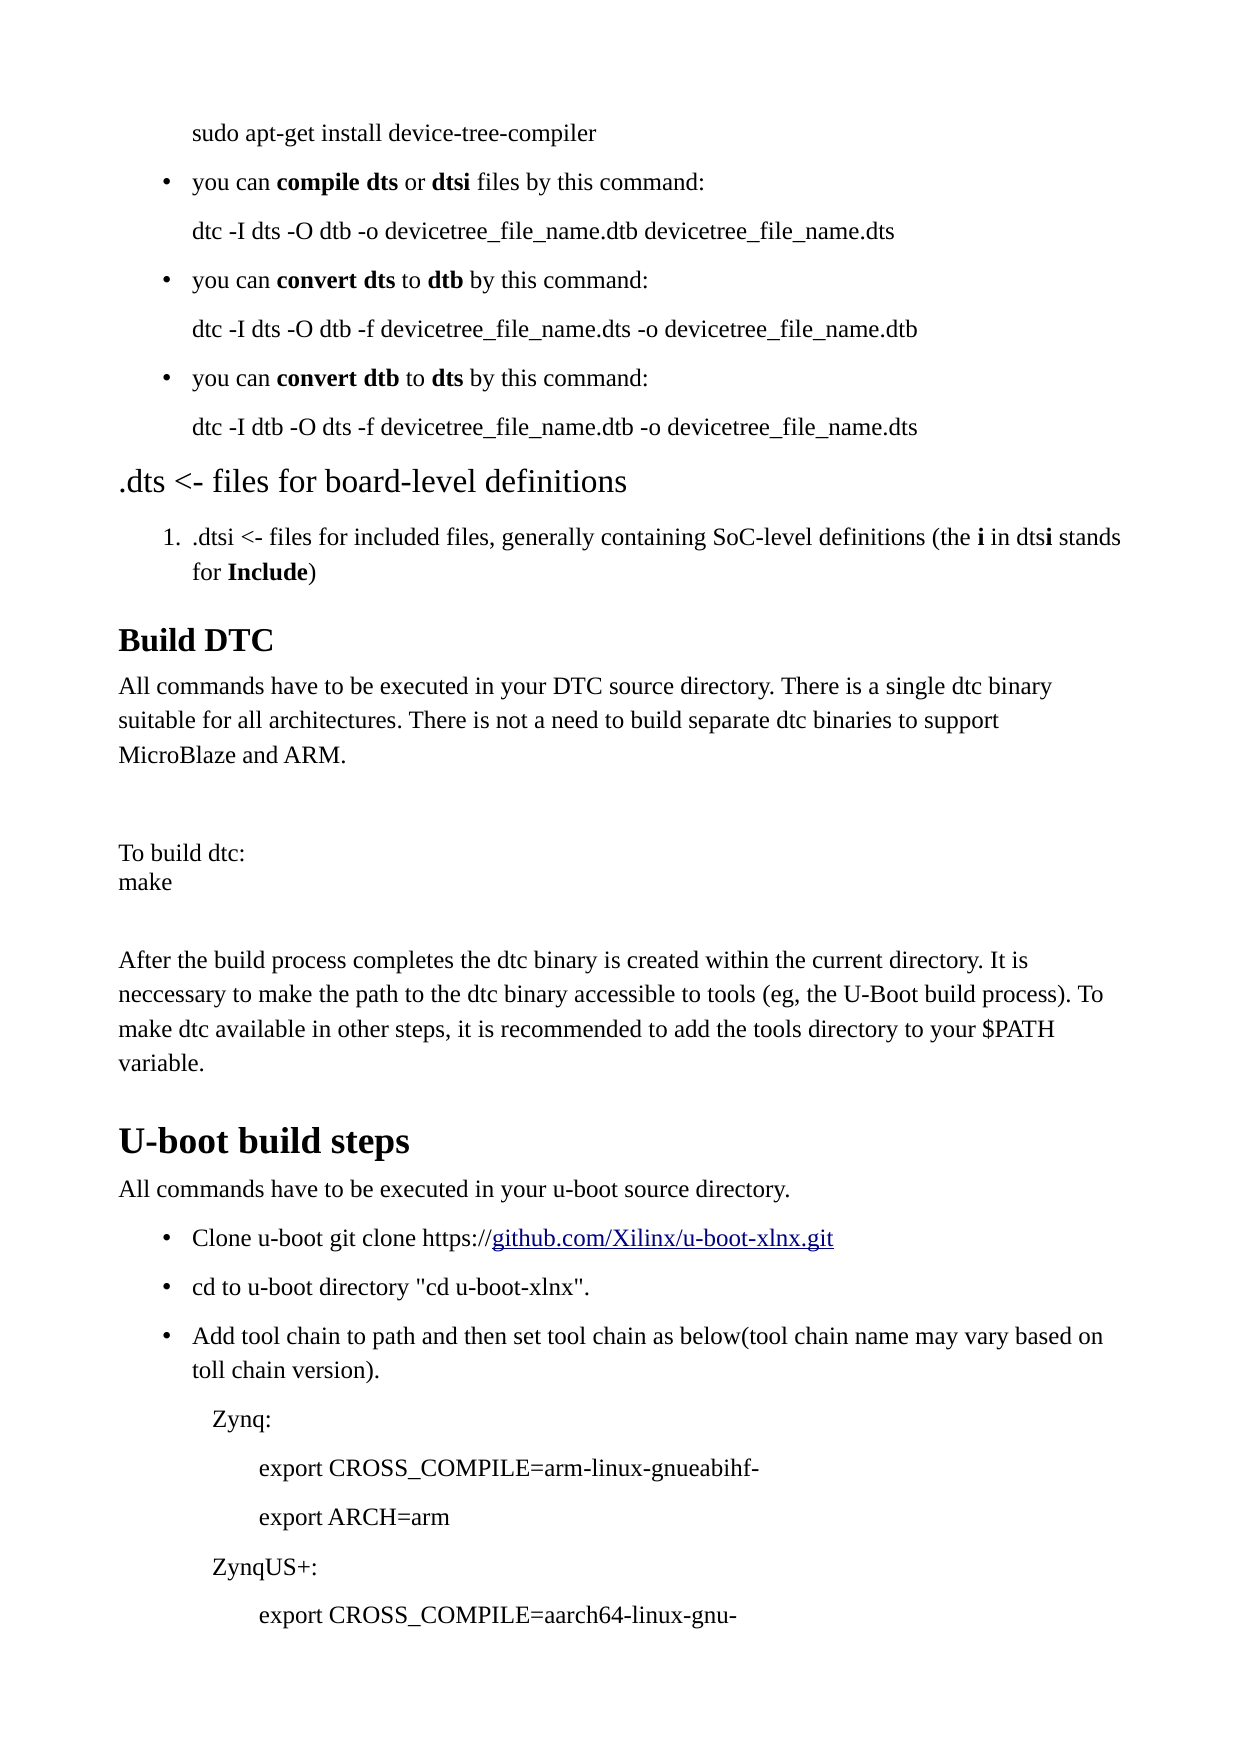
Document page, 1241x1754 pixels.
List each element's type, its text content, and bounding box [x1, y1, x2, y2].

list dtc -I dts -O dtb -o devicetree_file_name.dtb devicetree_file_name.dts [162, 216, 1122, 245]
text ZynqUS+: [212, 1552, 1122, 1580]
text All commands have to be executed in your DTC source directory. There is a single dtc binary suitable for all architectures. There is not a need to build separate dtc binaries to support MicroBlaze and ARM. [118, 671, 1122, 769]
text export CROSS_COMPILE=aarch64-linux-gnu- [259, 1601, 1122, 1629]
subtitle U-boot build steps [118, 1118, 1122, 1161]
list dtc -I dtb -O dts -f devicetree_file_name.dtb -o devicetree_file_name.dts [162, 412, 1122, 441]
list sudo apt-get install device-tree-compiler [162, 118, 1122, 147]
list Add tool chain to path and then set tool chain as below(tool chain name may vary based on toll chain version). [162, 1321, 1122, 1384]
subtitle Build DTC [118, 620, 1122, 658]
list you can convert dtb to dts by this command: [162, 363, 1122, 392]
list cd to u-boot directory "cd u-boot-xlnx". [162, 1272, 1122, 1301]
text To build dtc: [118, 838, 1122, 867]
text .dts <- files for board-level definitions [118, 462, 1122, 500]
list dtc -I dts -O dtb -f devicetree_file_name.dts -o devicetree_file_name.dtb [162, 314, 1122, 343]
list Clone u-boot git clone https://github.com/Xilinx/u-boot-xlnx.git [162, 1223, 1122, 1251]
text export CROSS_COMPILE=arm-linux-gnueabihf- [259, 1453, 1122, 1482]
list you can convert dts to dtb by this command: [162, 265, 1122, 294]
table_header make [118, 867, 181, 896]
list you can compile dts or dtsi files by this command: [162, 167, 1122, 196]
text Zynq: [212, 1404, 1122, 1433]
list .dtsi <- files for included files, generally containing SoC-level definitions (the i in dtsi stands for Include) [162, 522, 1122, 585]
text After the build process completes the dtc binary is created within the current directory. It is neccessary to make the path to the dtc binary accessible to tools (eg, the U-Boot build process). To make dtc available in other steps, it is recommended to add the tools directory to your $PATH variable. [118, 945, 1122, 1077]
text export ARCH=arm [259, 1502, 1122, 1531]
text All commands have to be executed in your u-boot source directory. [118, 1174, 1122, 1202]
